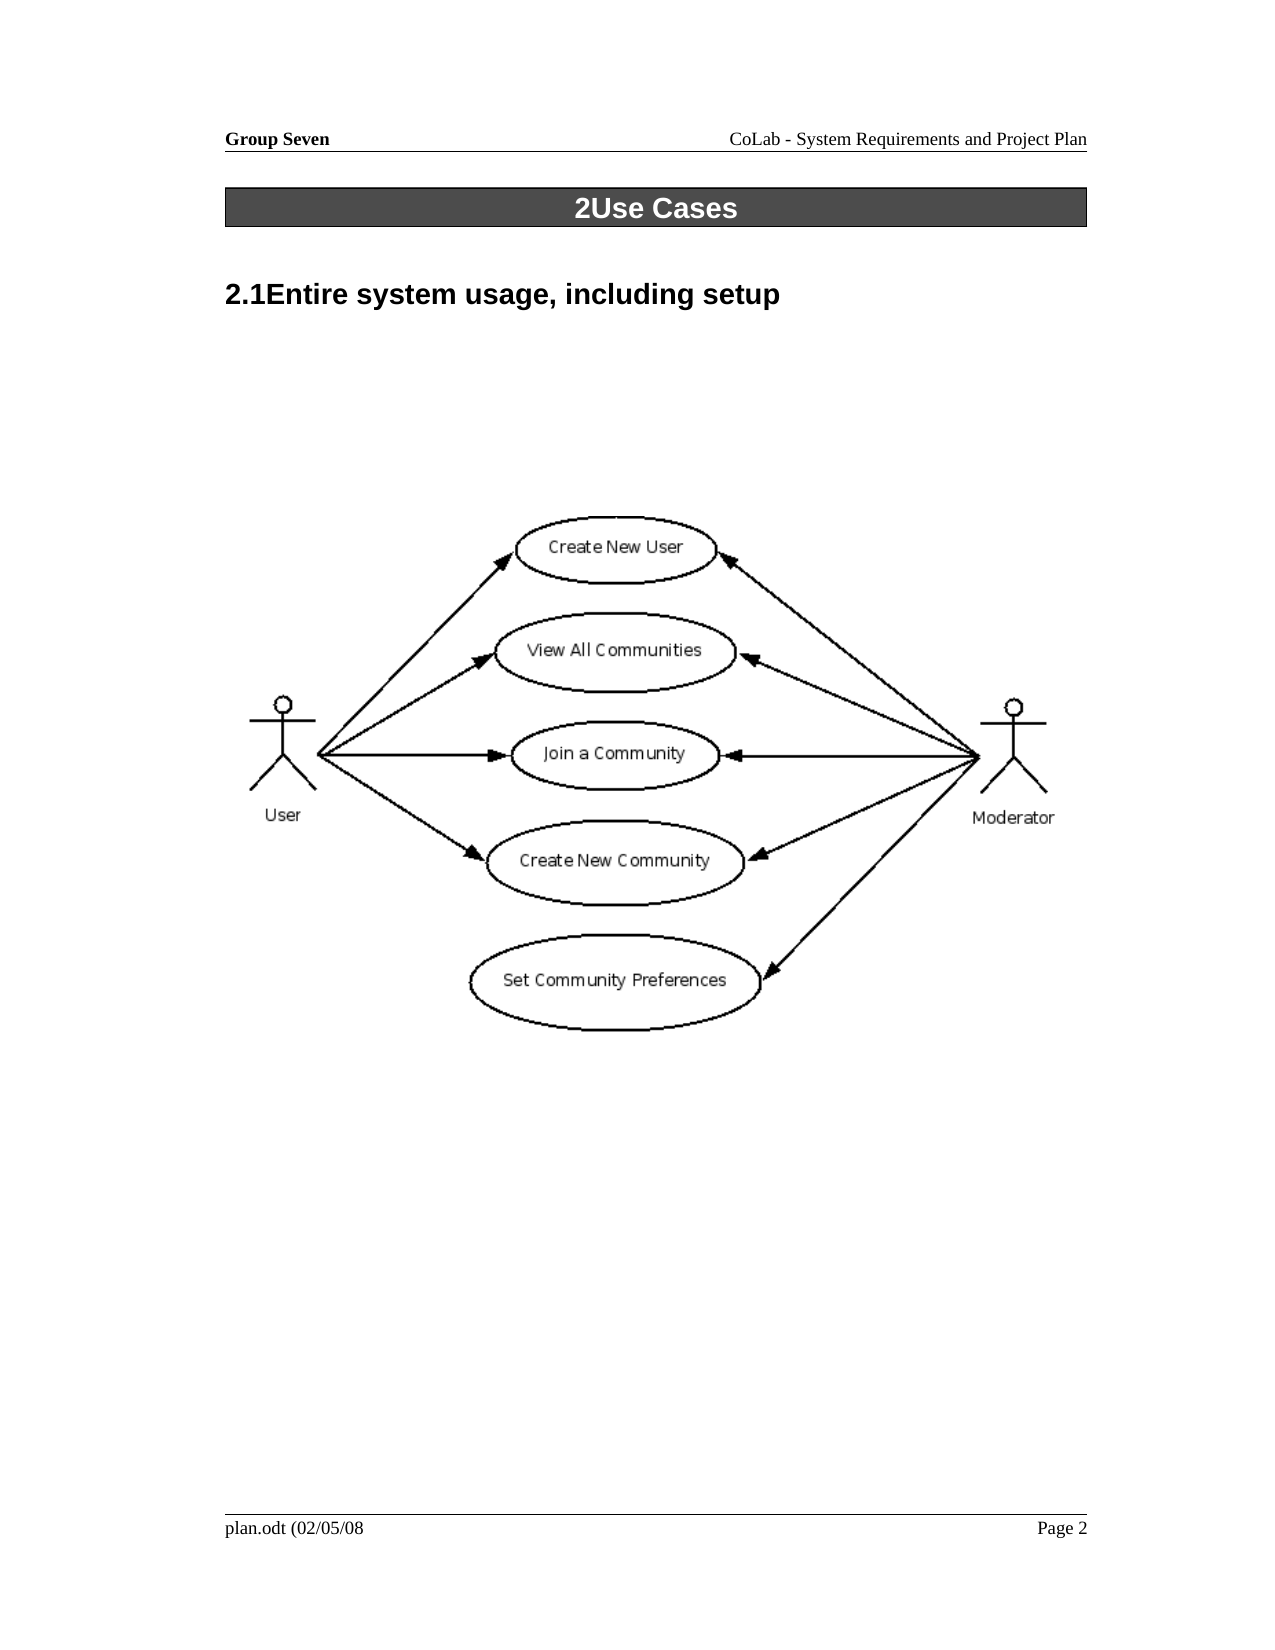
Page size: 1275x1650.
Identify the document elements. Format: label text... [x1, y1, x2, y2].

picture [247, 516, 1058, 1033]
subtitle Entire system usage, including setup [225, 277, 1087, 311]
subtitle Use Cases [226, 189, 1086, 226]
